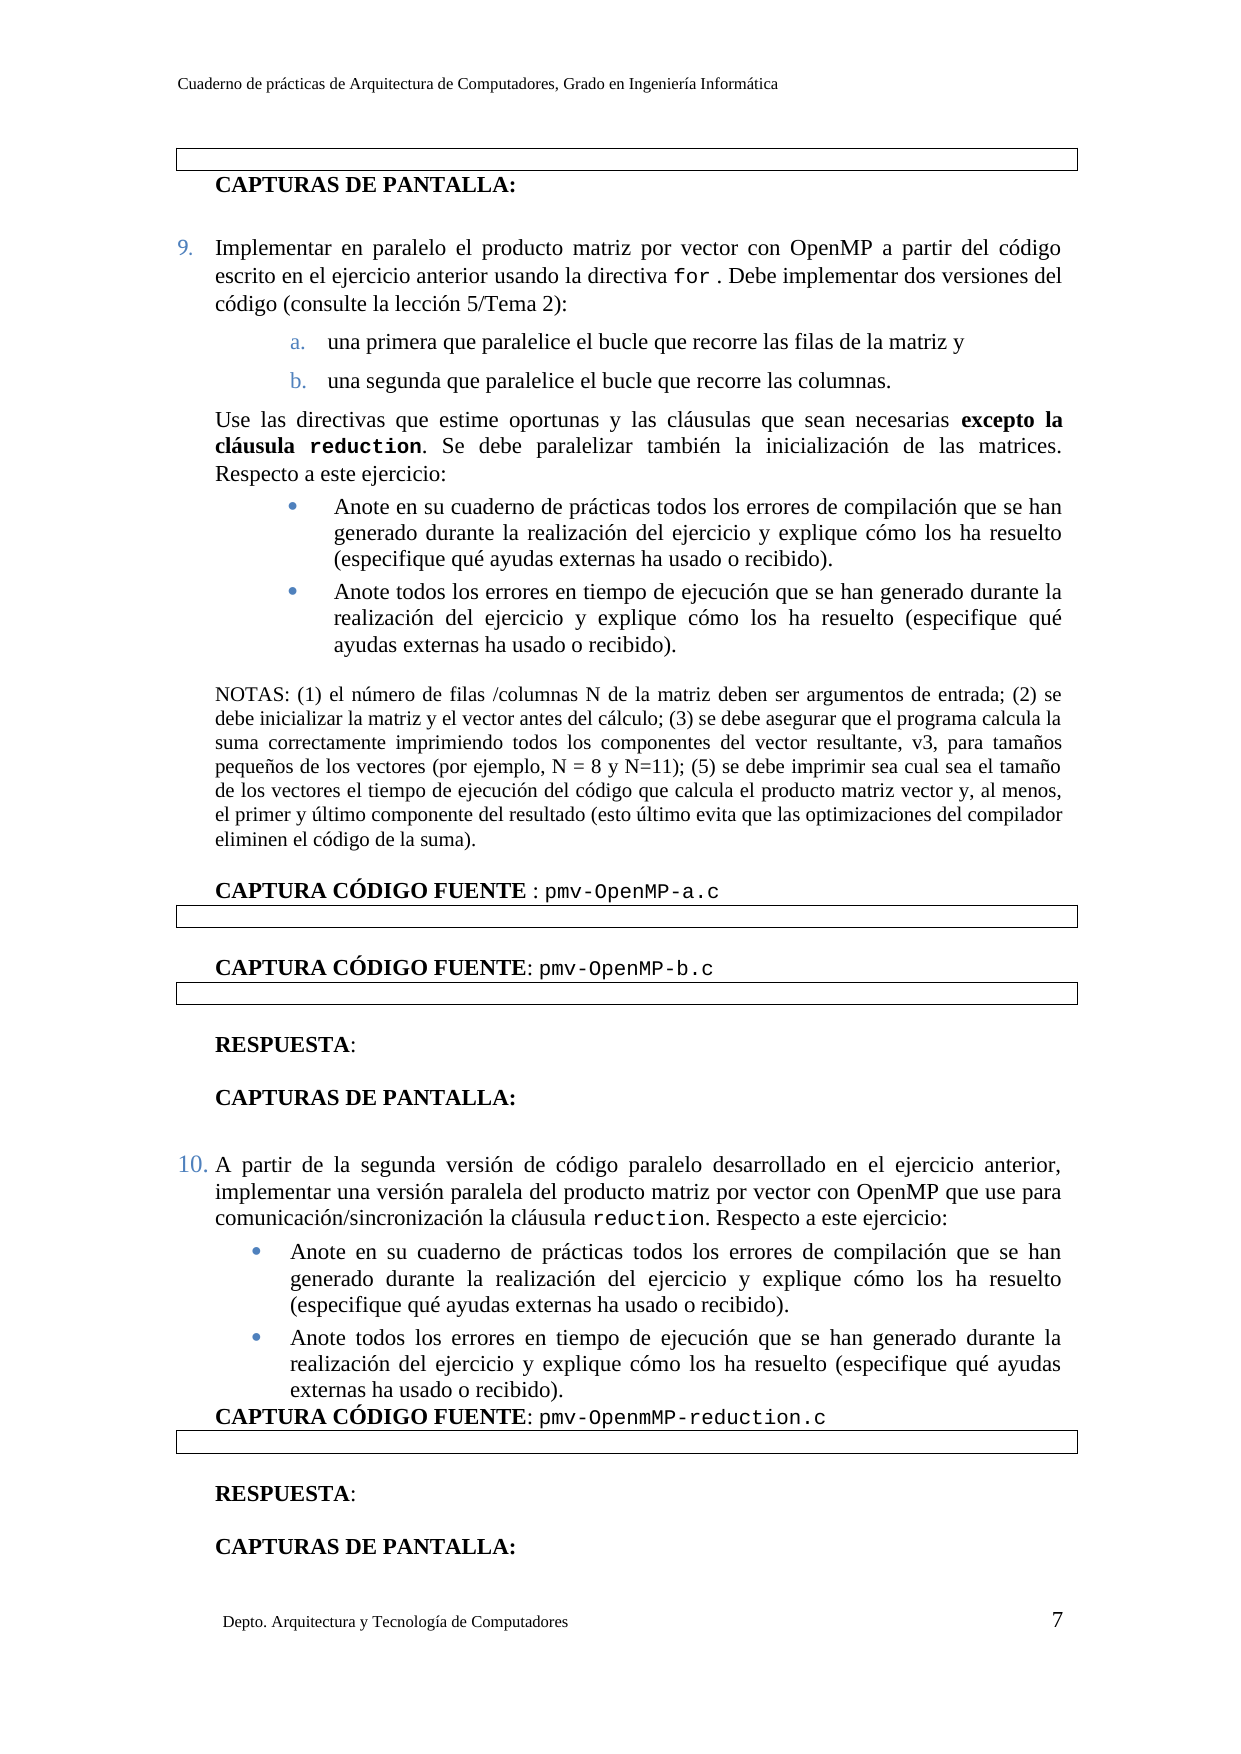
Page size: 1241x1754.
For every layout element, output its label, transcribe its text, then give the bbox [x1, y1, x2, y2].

list Implementar en paralelo el producto matriz por vector con OpenMP a partir del código escrito en el ejercicio anterior usando la directiva for . Debe implementar dos versiones del código (consulte la lección 5/Tema 2): [177, 234, 1063, 316]
text CAPTURAS DE PANTALLA: [215, 1084, 1063, 1111]
table_header [177, 906, 1077, 927]
text RESPUESTA: [215, 1031, 1063, 1058]
list Anote todos los errores en tiempo de ejecución que se han generado durante la realización del ejercicio y explique cómo los ha resuelto (especifique qué ayudas externas ha usado o recibido). [252, 1324, 1063, 1403]
text CAPTURA CÓDIGO FUENTE : pmv-OpenMP-a.c [215, 877, 1063, 904]
text RESPUESTA: [215, 1480, 1063, 1506]
table_header [177, 983, 1077, 1004]
list Anote en su cuaderno de prácticas todos los errores de compilación que se han generado durante la realización del ejercicio y explique cómo los ha resuelto (especifique qué ayudas externas ha usado o recibido). [288, 493, 1063, 572]
list Anote en su cuaderno de prácticas todos los errores de compilación que se han generado durante la realización del ejercicio y explique cómo los ha resuelto (especifique qué ayudas externas ha usado o recibido). [252, 1238, 1063, 1317]
list NOTAS: (1) el número de filas /columnas N de la matriz deben ser argumentos de entrada; (2) se debe inicializar la matriz y el vector antes del cálculo; (3) se debe asegurar que el programa calcula la suma correctamente imprimiendo todos los componentes del vector resultante, v3, para tamaños pequeños de los vectores (por ejemplo, N = 8 y N=11); (5) se debe imprimir sea cual sea el tamaño de los vectores el tiempo de ejecución del código que calcula el producto matriz vector y, al menos, el primer y último componente del resultado (esto último evita que las optimizaciones del compilador eliminen el código de la suma). [215, 682, 1063, 851]
table_header [177, 149, 1077, 170]
list una segunda que paralelice el bucle que recorre las columnas. [290, 367, 1063, 394]
list una primera que paralelice el bucle que recorre las filas de la matriz y [290, 328, 1063, 355]
text CAPTURA CÓDIGO FUENTE: pmv-OpenmMP-reduction.c [215, 1403, 1063, 1430]
table_header [177, 1431, 1077, 1453]
list Anote todos los errores en tiempo de ejecución que se han generado durante la realización del ejercicio y explique cómo los ha resuelto (especifique qué ayudas externas ha usado o recibido). [288, 578, 1063, 657]
list A partir de la segunda versión de código paralelo desarrollado en el ejercicio anterior, implementar una versión paralela del producto matriz por vector con OpenMP que use para comunicación/sincronización la cláusula reduction. Respecto a este ejercicio: [177, 1149, 1063, 1232]
text CAPTURAS DE PANTALLA: [215, 1533, 1063, 1559]
text CAPTURAS DE PANTALLA: [215, 171, 1063, 197]
text CAPTURA CÓDIGO FUENTE: pmv-OpenMP-b.c [215, 954, 1063, 982]
list Use las directivas que estime oportunas y las cláusulas que sean necesarias excepto la cláusula reduction. Se debe paralelizar también la inicialización de las matrices. Respecto a este ejercicio: [215, 406, 1063, 486]
